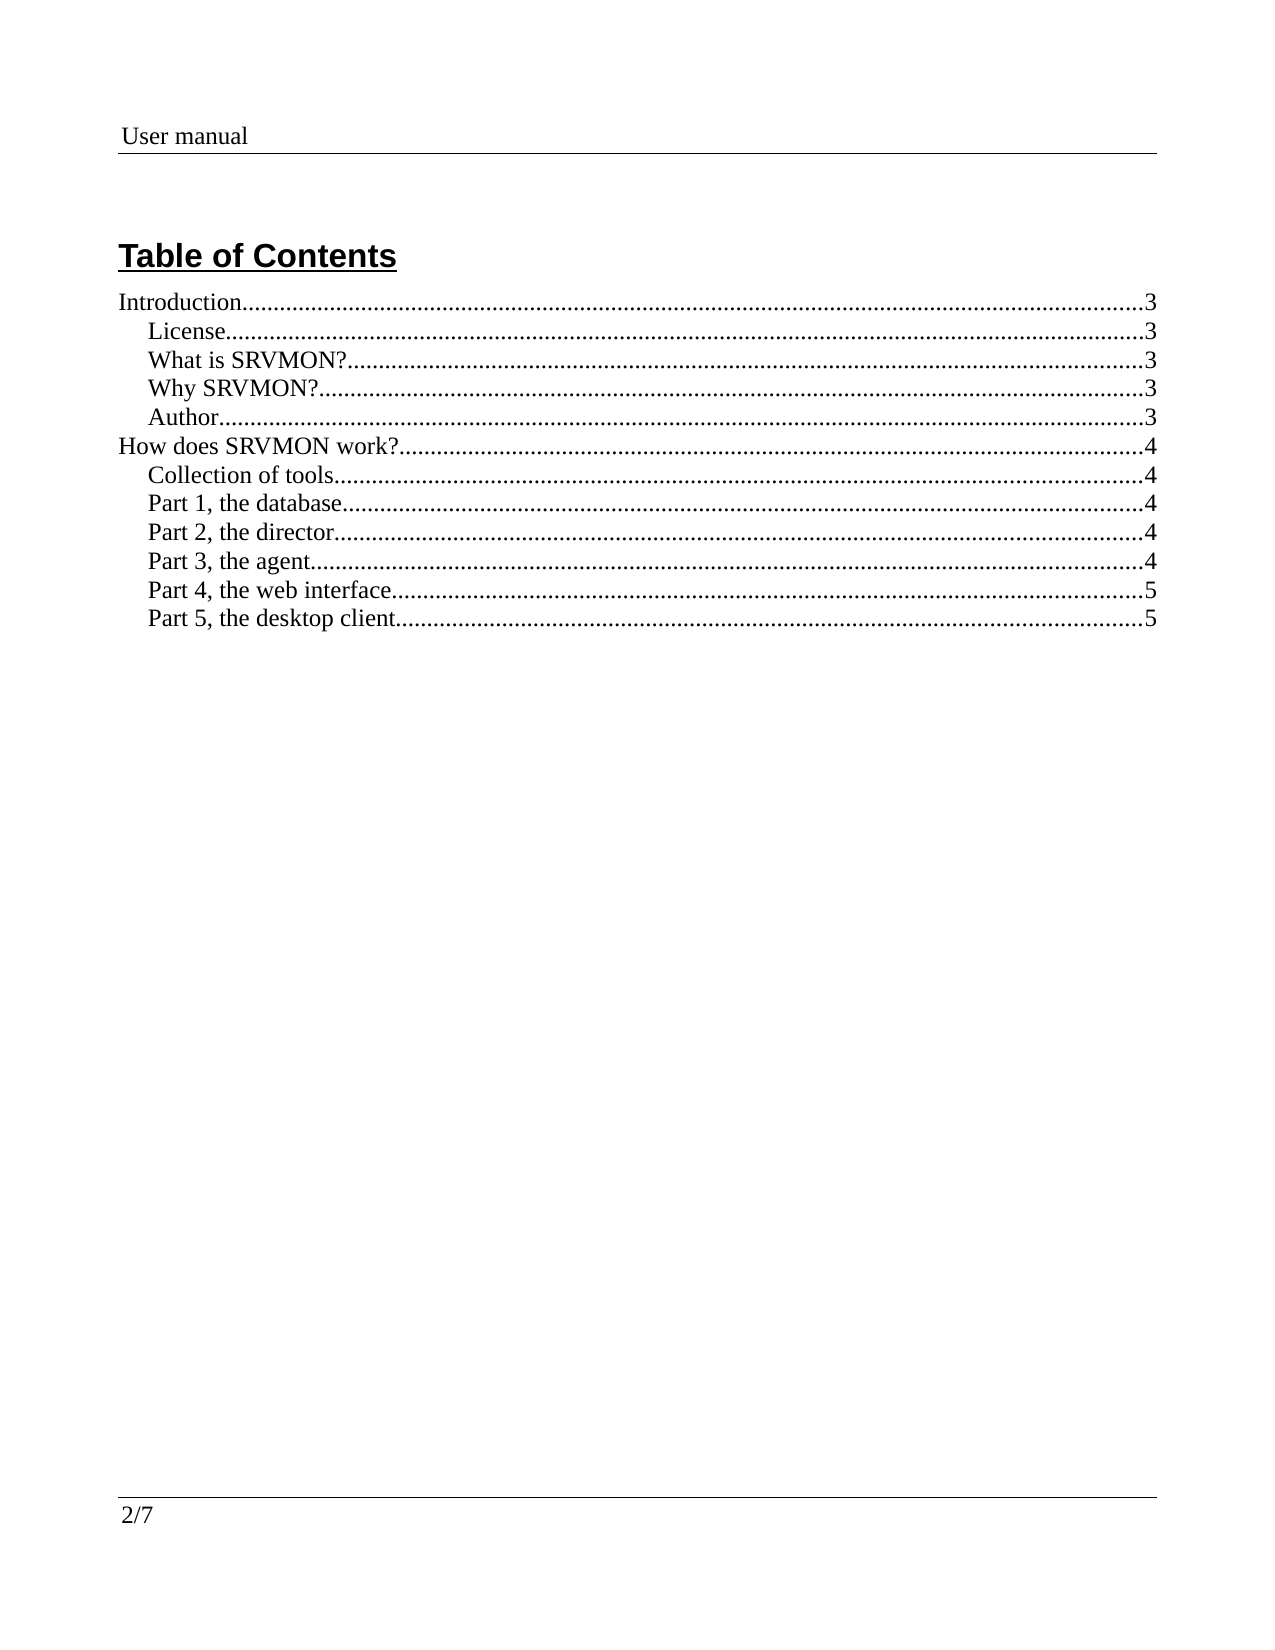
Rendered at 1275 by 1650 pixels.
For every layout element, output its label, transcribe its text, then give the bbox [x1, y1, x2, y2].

text Introduction 3 [118, 287, 1157, 316]
text Author 3 [148, 402, 1157, 431]
subtitle Table of Contents [118, 236, 1157, 275]
text Part 2, the director 4 [148, 517, 1157, 546]
text Part 3, the agent 4 [148, 546, 1157, 575]
text Collection of tools 4 [148, 460, 1157, 488]
text Part 1, the database 4 [148, 488, 1157, 517]
text How does SRVMON work? 4 [118, 431, 1157, 460]
text Part 4, the web interface 5 [148, 575, 1157, 603]
text What is SRVMON? 3 [148, 345, 1157, 373]
text License 3 [148, 316, 1157, 345]
text Part 5, the desktop client 5 [148, 603, 1157, 632]
text Why SRVMON? 3 [148, 373, 1157, 402]
